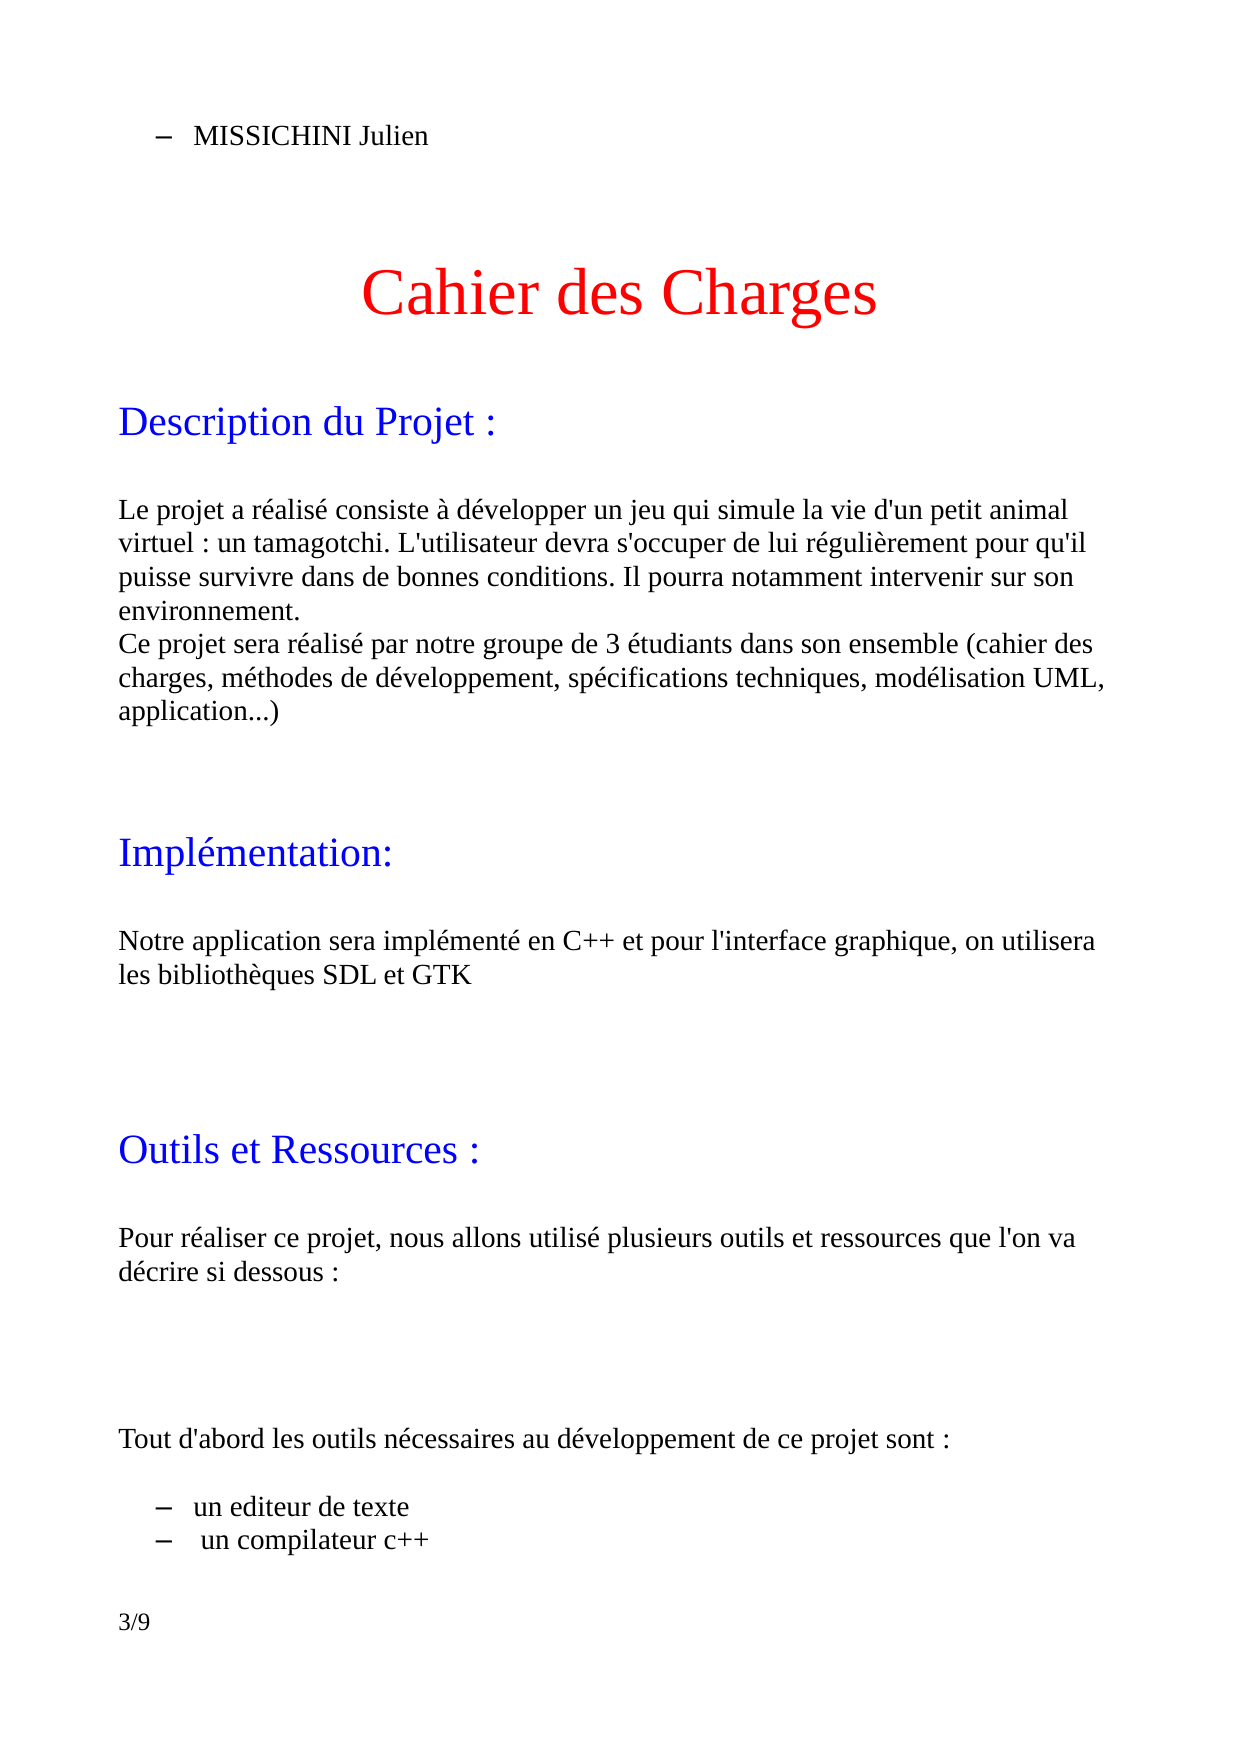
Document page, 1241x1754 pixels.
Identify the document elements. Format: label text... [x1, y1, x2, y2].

list MISSICHINI Julien [156, 118, 1122, 152]
text Ce projet sera réalisé par notre groupe de 3 étudiants dans son ensemble (cahier des charges, méthodes de développement, spécifications techniques, modélisation UML, application...) [118, 626, 1122, 727]
text Le projet a réalisé consiste à développer un jeu qui simule la vie d'un petit animal virtuel : un tamagotchi. L'utilisateur devra s'occuper de lui régulièrement pour qu'il puisse survivre dans de bonnes conditions. Il pourra notamment intervenir sur son environnement. [118, 492, 1122, 626]
list un editeur de texte [156, 1489, 1122, 1522]
text Pour réaliser ce projet, nous allons utilisé plusieurs outils et ressources que l'on va décrire si dessous : [118, 1220, 1122, 1287]
text Notre application sera implémenté en C++ et pour l'interface graphique, on utilisera les bibliothèques SDL et GTK [118, 923, 1122, 990]
list un compilateur c++ [156, 1522, 1122, 1556]
text Implémentation: [118, 827, 1122, 875]
text Outils et Ressources : [118, 1124, 1122, 1172]
text Tout d'abord les outils nécessaires au développement de ce projet sont : [118, 1422, 1122, 1455]
text Cahier des Charges [118, 252, 1122, 329]
text Description du Projet : [118, 396, 1122, 444]
